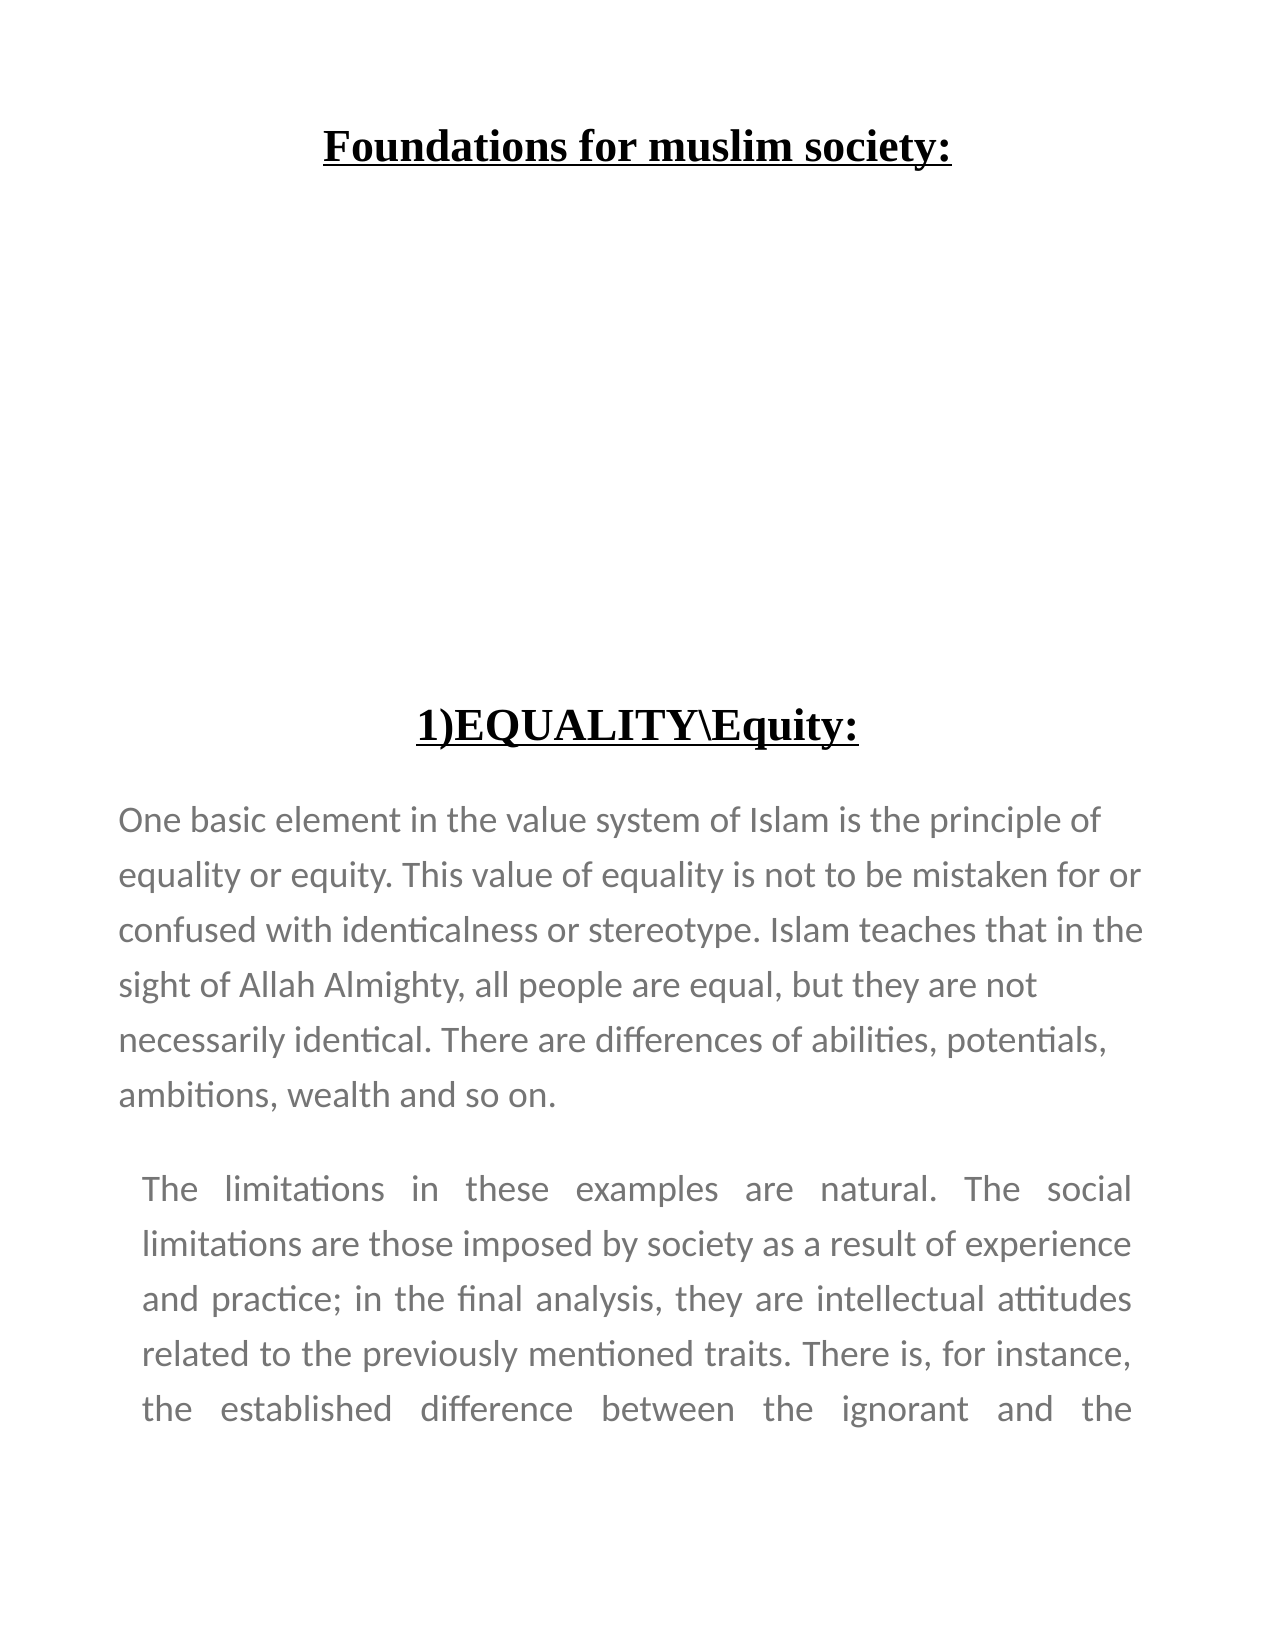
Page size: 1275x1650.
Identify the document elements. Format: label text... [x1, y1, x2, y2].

text The limitations in these examples are natural. The social limitations are those imposed by society as a result of experience and practice; in the final analysis, they are intellectual attitudes related to the previously mentioned traits. There is, for instance, the established difference between the ignorant and the [142, 1164, 1133, 1430]
text 1)EQUALITY\Equity: [118, 698, 1157, 751]
text One basic element in the value system of Islam is the principle of equality or equity. This value of equality is not to be mistaken for or confused with identicalness or stereotype. Islam teaches that in the sight of Allah Almighty, all people are equal, but they are not necessarily identical. There are differences of abilities, potentials, ambitions, wealth and so on. [118, 796, 1157, 1117]
text Foundations for muslim society: [118, 118, 1157, 171]
